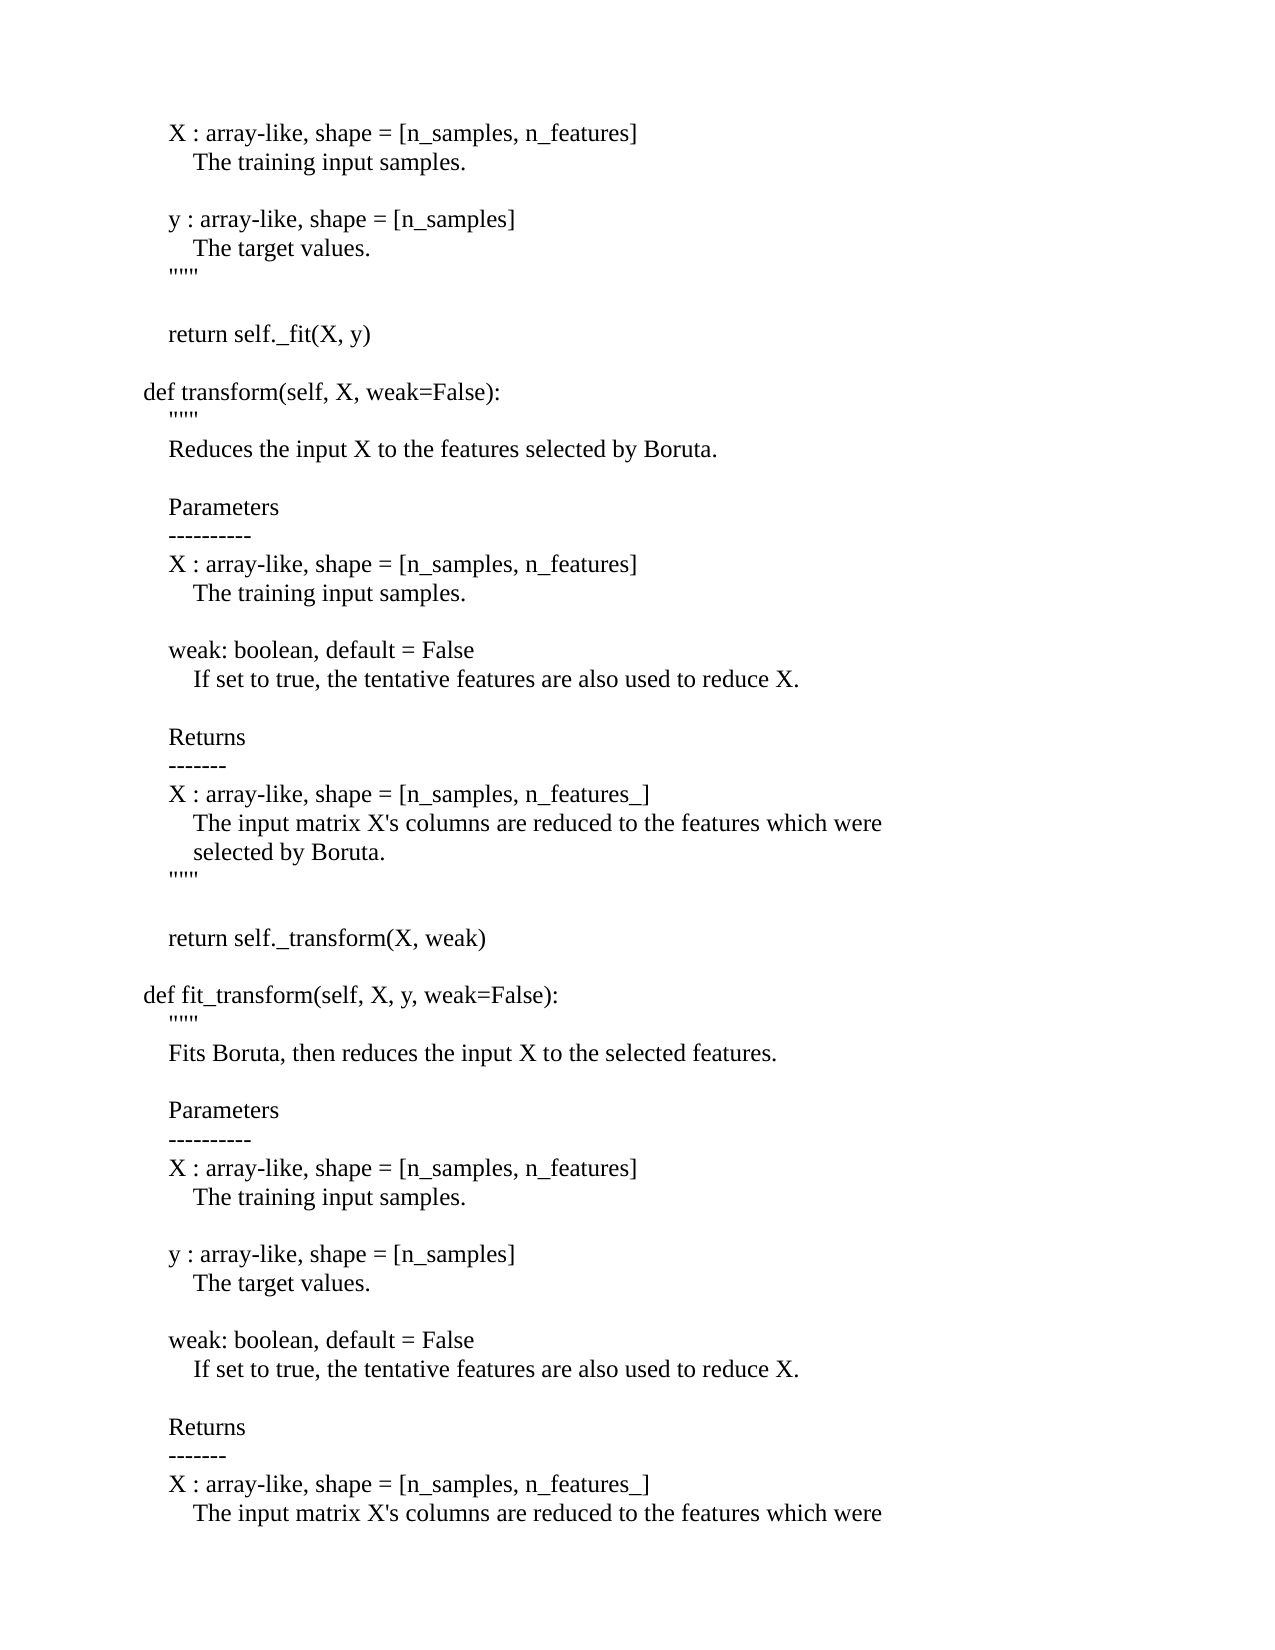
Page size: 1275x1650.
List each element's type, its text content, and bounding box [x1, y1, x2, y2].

text The input matrix X's columns are reduced to the features which were [118, 808, 1157, 837]
text """ [118, 1009, 1157, 1038]
text y : array-like, shape = [n_samples] [118, 204, 1157, 233]
text X : array-like, shape = [n_samples, n_features_] [118, 1469, 1157, 1498]
text X : array-like, shape = [n_samples, n_features] [118, 549, 1157, 578]
text Returns [118, 1412, 1157, 1441]
text def fit_transform(self, X, y, weak=False): [118, 981, 1157, 1009]
text weak: boolean, default = False [118, 636, 1157, 664]
text return self._transform(X, weak) [118, 923, 1157, 952]
text return self._fit(X, y) [118, 319, 1157, 348]
text The training input samples. [118, 147, 1157, 176]
text X : array-like, shape = [n_samples, n_features] [118, 1153, 1157, 1182]
text The input matrix X's columns are reduced to the features which were [118, 1498, 1157, 1527]
text The target values. [118, 233, 1157, 262]
text weak: boolean, default = False [118, 1326, 1157, 1354]
text ---------- [118, 521, 1157, 549]
text ------- [118, 751, 1157, 779]
text """ [118, 866, 1157, 894]
text ---------- [118, 1124, 1157, 1153]
text If set to true, the tentative features are also used to reduce X. [118, 664, 1157, 693]
text selected by Boruta. [118, 837, 1157, 866]
text """ [118, 406, 1157, 434]
text The training input samples. [118, 1182, 1157, 1211]
text ------- [118, 1441, 1157, 1469]
text Reduces the input X to the features selected by Boruta. [118, 434, 1157, 463]
text The training input samples. [118, 578, 1157, 607]
text Parameters [118, 1096, 1157, 1124]
text If set to true, the tentative features are also used to reduce X. [118, 1354, 1157, 1383]
text def transform(self, X, weak=False): [118, 377, 1157, 406]
text y : array-like, shape = [n_samples] [118, 1239, 1157, 1268]
text """ [118, 262, 1157, 291]
text X : array-like, shape = [n_samples, n_features] [118, 118, 1157, 147]
text Returns [118, 722, 1157, 751]
text X : array-like, shape = [n_samples, n_features_] [118, 779, 1157, 808]
text Parameters [118, 492, 1157, 521]
text The target values. [118, 1268, 1157, 1297]
text Fits Boruta, then reduces the input X to the selected features. [118, 1038, 1157, 1067]
